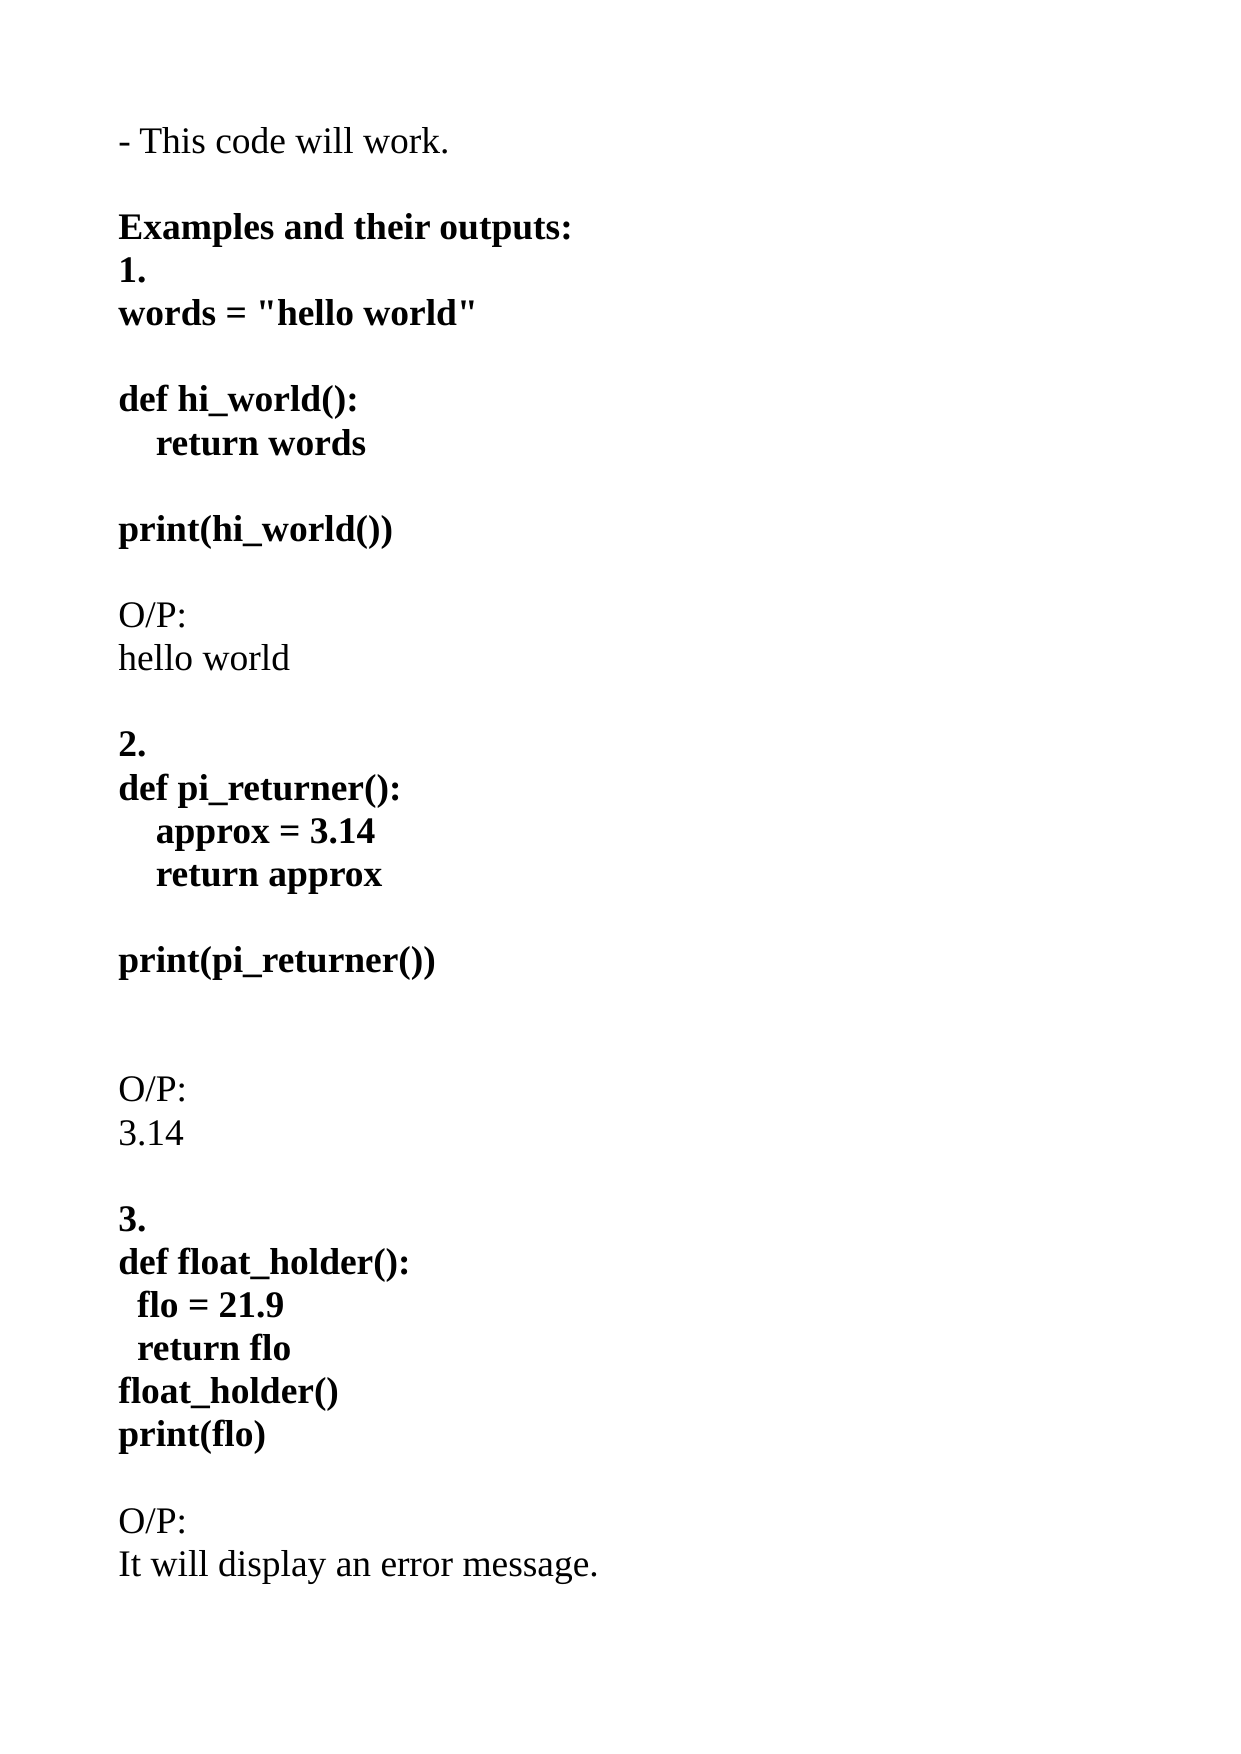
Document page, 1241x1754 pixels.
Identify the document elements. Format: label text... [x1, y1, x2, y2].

text Examples and their outputs: [118, 204, 1122, 247]
text approx = 3.14 [118, 808, 1122, 851]
text return words [118, 420, 1122, 463]
text O/P: [118, 1498, 1122, 1541]
text 1. [118, 247, 1122, 291]
text 3.14 [118, 1110, 1122, 1153]
text return flo [118, 1326, 1122, 1369]
text words = "hello world" [118, 291, 1122, 334]
text def pi_returner(): [118, 765, 1122, 808]
text def hi_world(): [118, 377, 1122, 420]
text flo = 21.9 [118, 1282, 1122, 1326]
text print(hi_world()) [118, 506, 1122, 549]
text 2. [118, 722, 1122, 765]
text float_holder() [118, 1369, 1122, 1412]
text 3. [118, 1196, 1122, 1239]
text print(pi_returner()) [118, 937, 1122, 981]
text hello world [118, 636, 1122, 679]
text - This code will work. [118, 118, 1122, 161]
text O/P: [118, 1067, 1122, 1110]
text def float_holder(): [118, 1239, 1122, 1282]
text It will display an error message. [118, 1541, 1122, 1584]
text O/P: [118, 592, 1122, 636]
text print(flo) [118, 1412, 1122, 1455]
text return approx [118, 851, 1122, 894]
